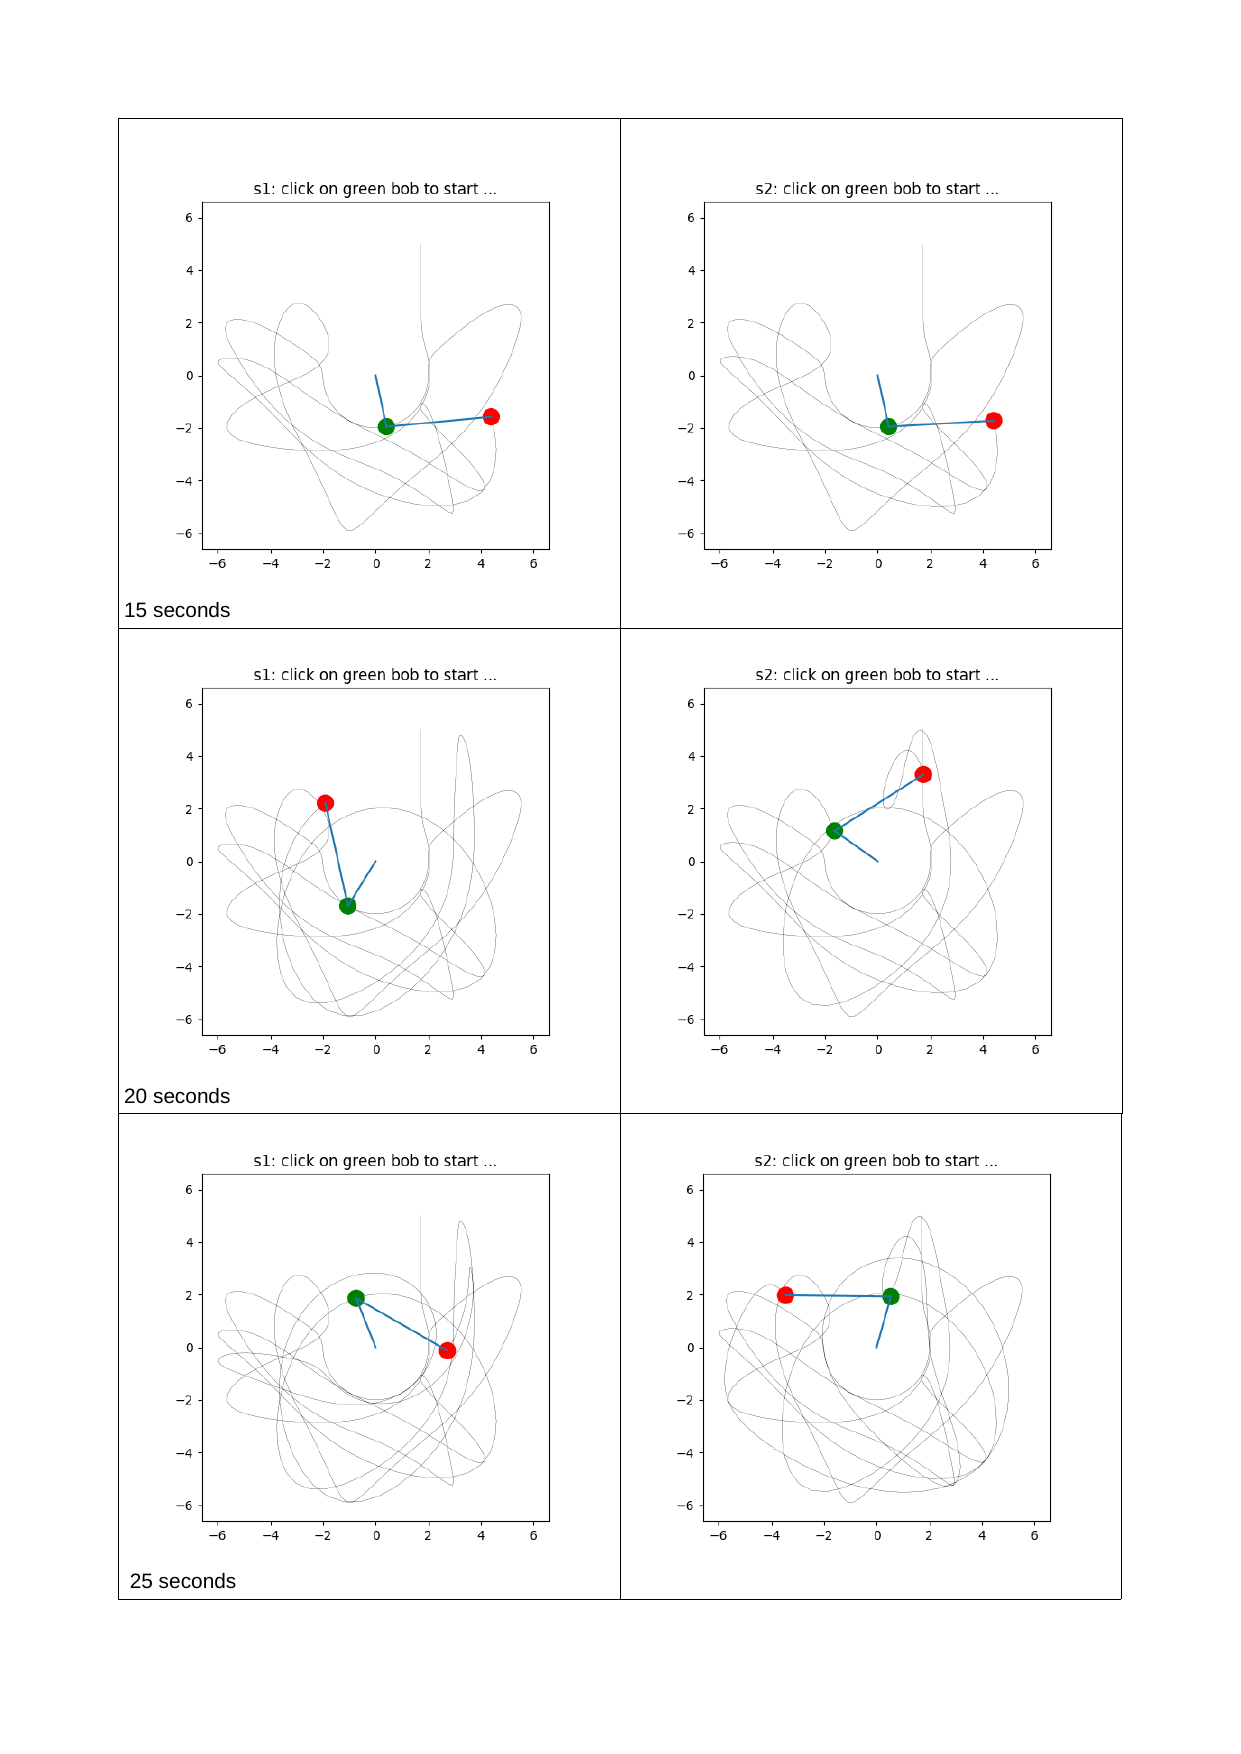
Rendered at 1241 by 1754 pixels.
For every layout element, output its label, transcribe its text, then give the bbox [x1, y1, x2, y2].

table_header [621, 119, 1122, 628]
table_header 15 seconds [119, 119, 620, 628]
table_header [621, 629, 1122, 1113]
table_header 20 seconds [119, 629, 620, 1113]
picture [144, 1119, 594, 1570]
table_header [621, 1114, 1121, 1599]
table_header 25 seconds [119, 1114, 620, 1599]
picture [646, 147, 1097, 598]
picture [144, 633, 594, 1084]
picture [646, 633, 1097, 1084]
picture [144, 147, 594, 598]
picture [645, 1119, 1096, 1570]
